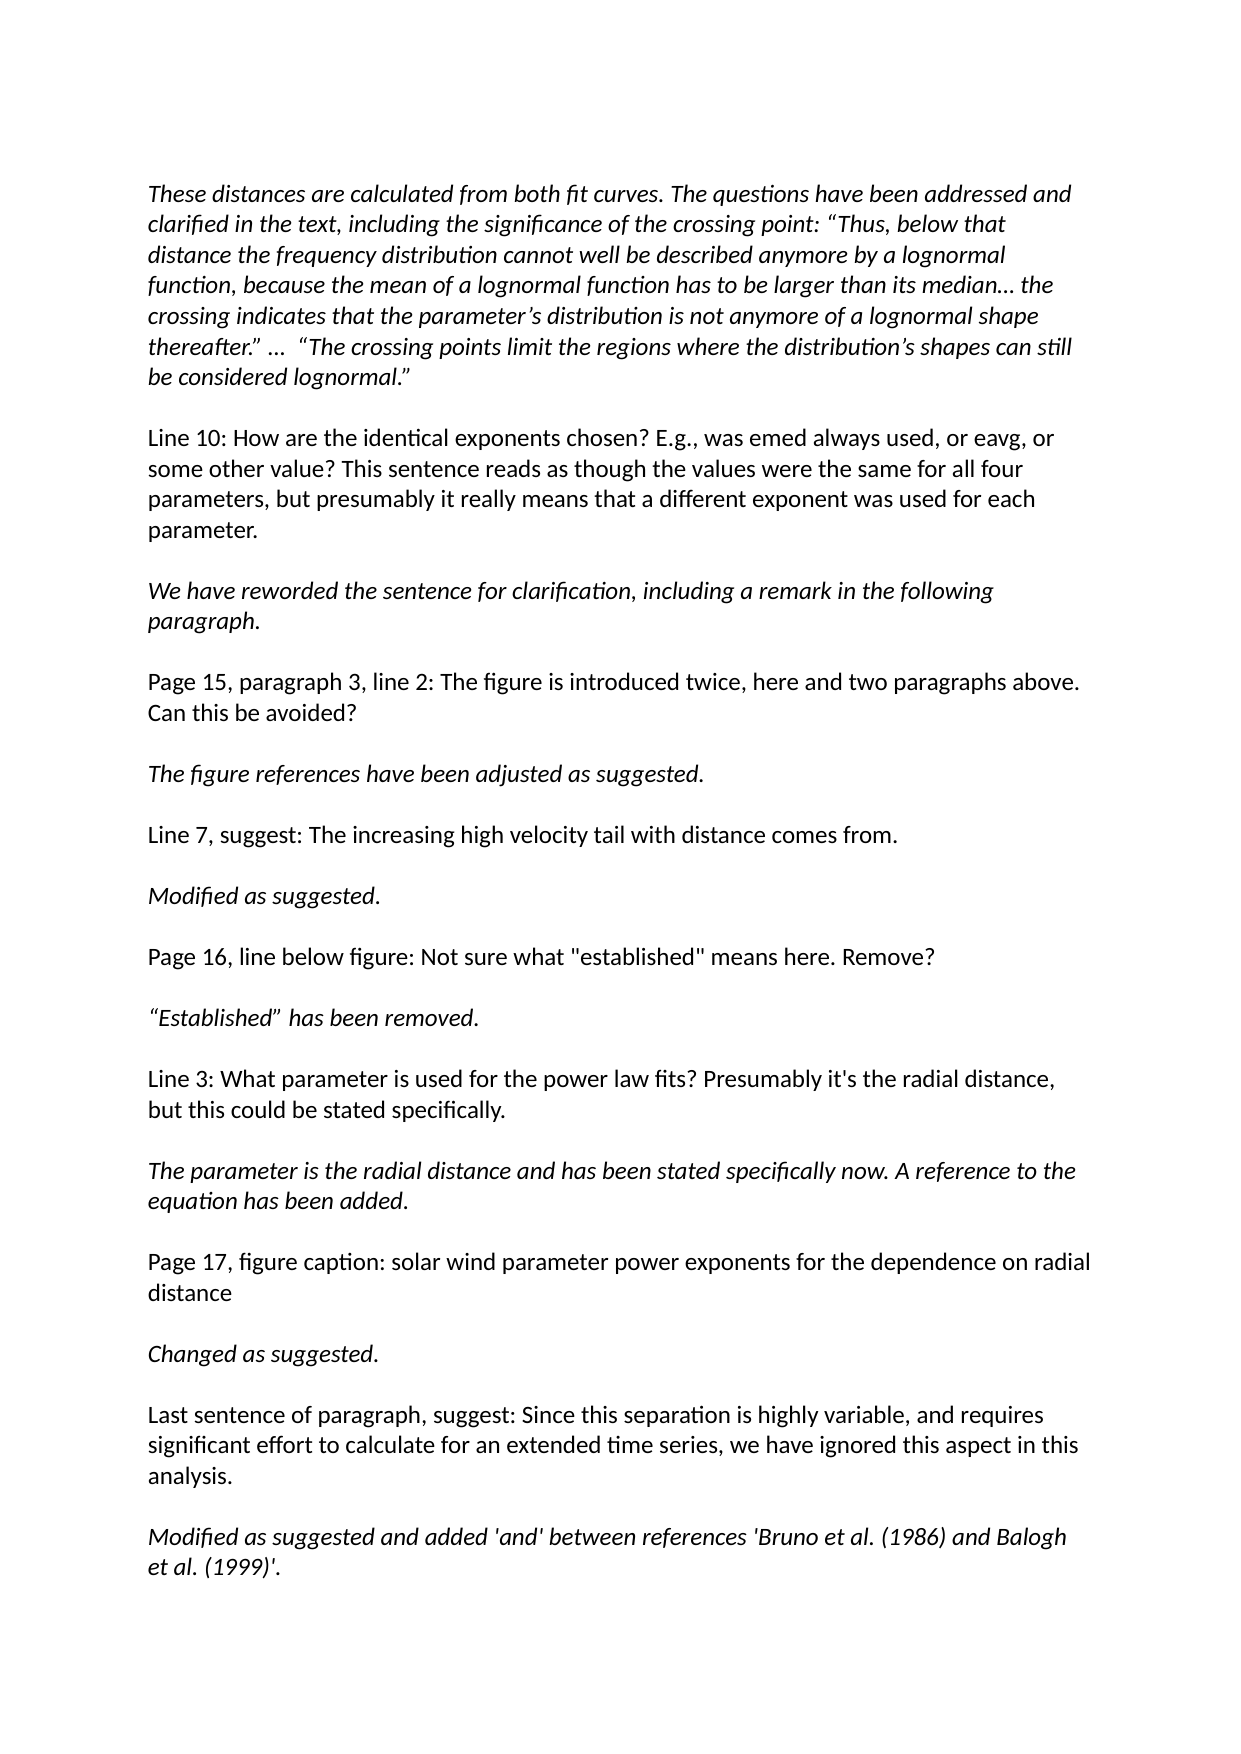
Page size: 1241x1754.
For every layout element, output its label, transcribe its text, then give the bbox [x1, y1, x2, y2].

text Line 3: What parameter is used for the power law fits? Presumably it's the radial distance, but this could be stated specifically. [148, 1063, 1093, 1124]
text We have reworded the sentence for clarification, including a remark in the following paragraph. [148, 575, 1093, 636]
text “Established” has been removed. [148, 1002, 1093, 1033]
text Changed as suggested. [148, 1338, 1093, 1368]
text Modified as suggested and added 'and' between references 'Bruno et al. (1986) and Balogh et al. (1999)'. [148, 1521, 1093, 1582]
text Page 15, paragraph 3, line 2: The figure is introduced twice, here and two paragraphs above. Can this be avoided? [148, 666, 1093, 727]
text Last sentence of paragraph, suggest: Since this separation is highly variable, and requires significant effort to calculate for an extended time series, we have ignored this aspect in this analysis. [148, 1399, 1093, 1491]
text Line 10: How are the identical exponents chosen? E.g., was emed always used, or eavg, or some other value? This sentence reads as though the values were the same for all four parameters, but presumably it really means that a different exponent was used for each parameter. [148, 422, 1093, 544]
text The figure references have been adjusted as suggested. [148, 758, 1093, 788]
text Modified as suggested. [148, 880, 1093, 911]
text These distances are calculated from both fit curves. The questions have been addressed and clarified in the text, including the significance of the crossing point: “Thus, below that distance the frequency distribution cannot well be described anymore by a lognormal function, because the mean of a lognormal function has to be larger than its median… the crossing indicates that the parameter’s distribution is not anymore of a lognormal shape thereafter.” … “The crossing points limit the regions where the distribution’s shapes can still be considered lognormal.” [148, 178, 1093, 392]
text Page 17, figure caption: solar wind parameter power exponents for the dependence on radial distance [148, 1246, 1093, 1307]
text Page 16, line below figure: Not sure what "established" means here. Remove? [148, 941, 1093, 972]
text Line 7, suggest: The increasing high velocity tail with distance comes from. [148, 819, 1093, 849]
text The parameter is the radial distance and has been stated specifically now. A reference to the equation has been added. [148, 1155, 1093, 1216]
